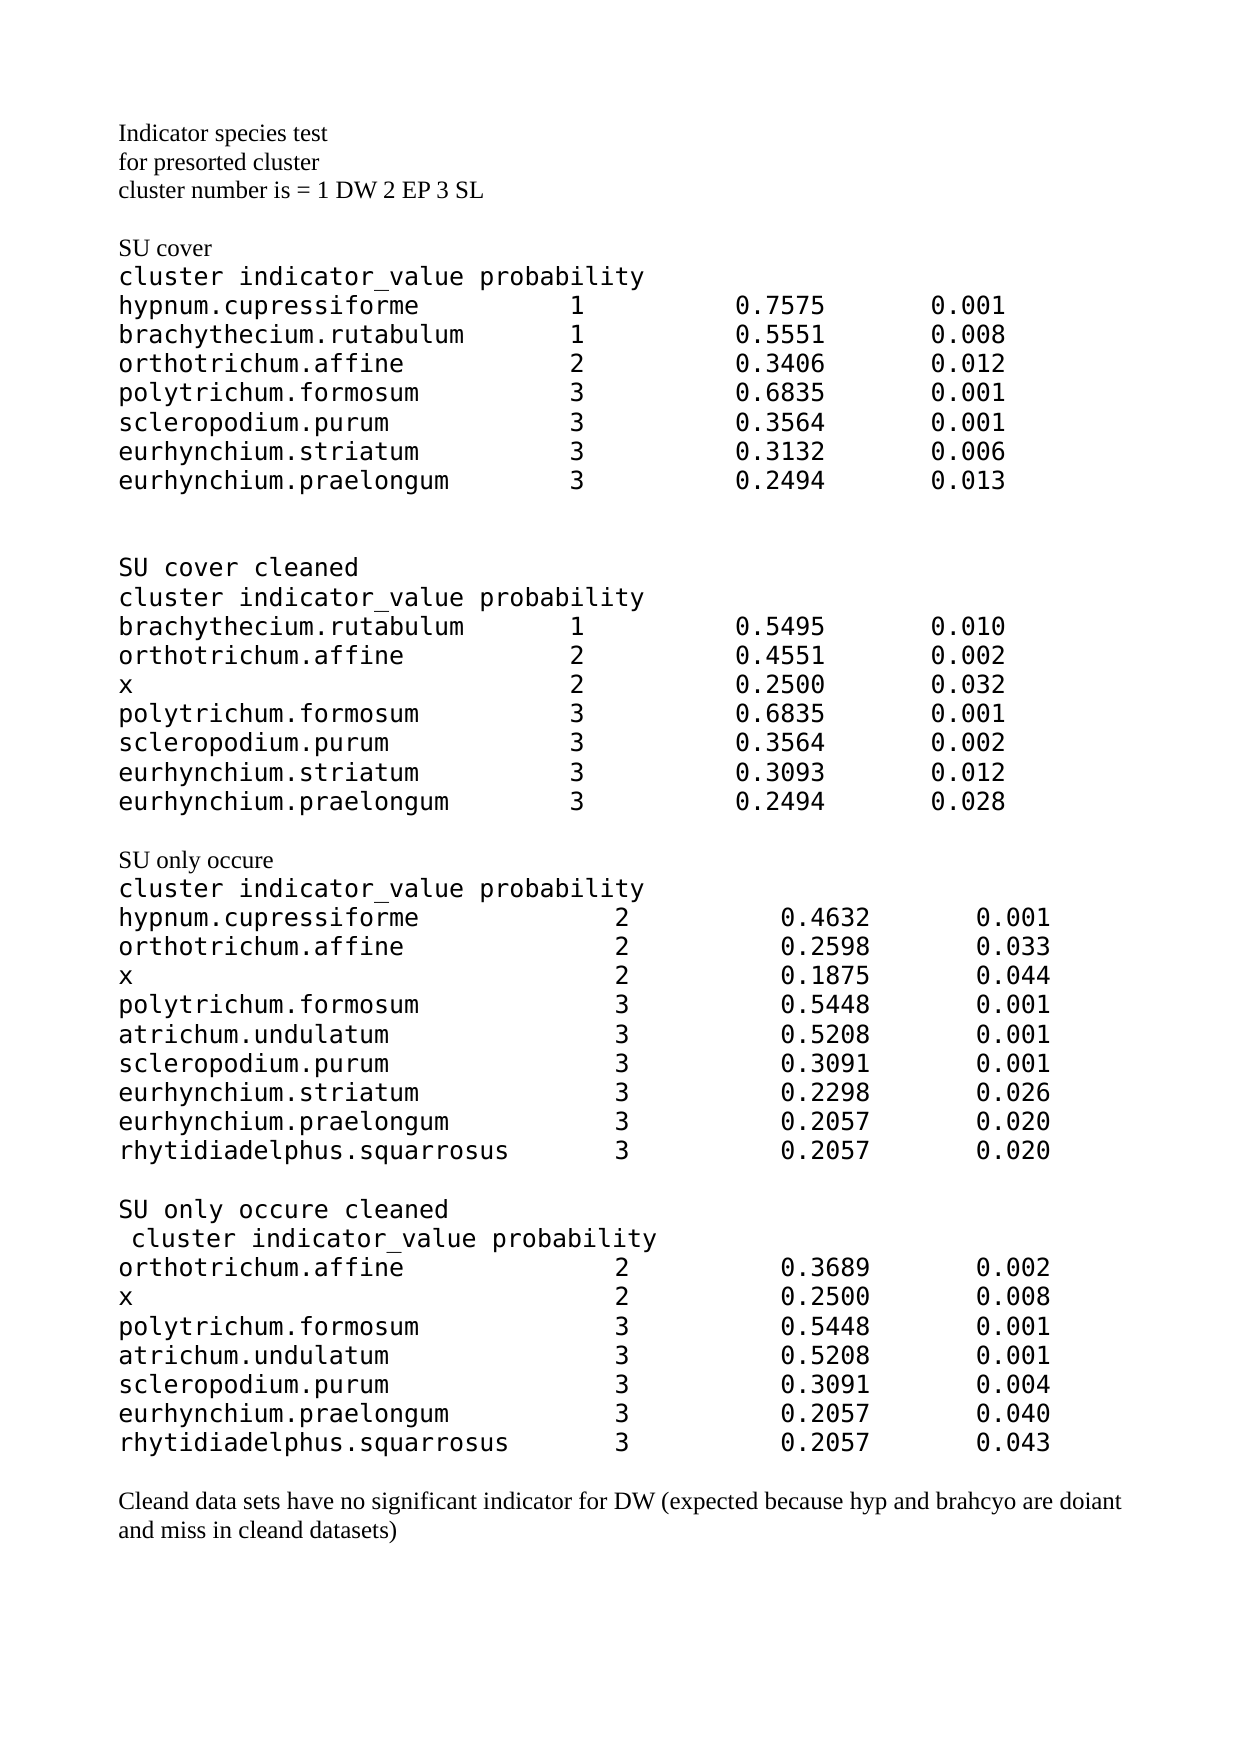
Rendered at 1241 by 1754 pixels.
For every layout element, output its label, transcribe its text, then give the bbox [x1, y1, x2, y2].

text rhytidiadelphus.squarrosus 3 0.2057 0.043 [118, 1428, 1122, 1458]
text SU only occure [118, 845, 1122, 874]
text polytrichum.formosum 3 0.5448 0.001 [118, 1312, 1122, 1341]
text x 2 0.2500 0.032 [118, 670, 1122, 699]
text atrichum.undulatum 3 0.5208 0.001 [118, 1020, 1122, 1049]
text hypnum.cupressiforme 1 0.7575 0.001 [118, 291, 1122, 320]
text eurhynchium.praelongum 3 0.2494 0.028 [118, 787, 1122, 816]
text hypnum.cupressiforme 2 0.4632 0.001 [118, 903, 1122, 932]
text cluster indicator_value probability [118, 583, 1122, 612]
text Indicator species test [118, 118, 1122, 147]
text atrichum.undulatum 3 0.5208 0.001 [118, 1341, 1122, 1370]
text scleropodium.purum 3 0.3564 0.001 [118, 408, 1122, 437]
text SU only occure cleaned [118, 1195, 1122, 1224]
text scleropodium.purum 3 0.3091 0.004 [118, 1370, 1122, 1399]
text SU cover [118, 233, 1122, 262]
text eurhynchium.praelongum 3 0.2057 0.040 [118, 1399, 1122, 1428]
text orthotrichum.affine 2 0.2598 0.033 [118, 932, 1122, 961]
text eurhynchium.striatum 3 0.3132 0.006 [118, 437, 1122, 466]
text cluster indicator_value probability [118, 1224, 1122, 1253]
text Cleand data sets have no significant indicator for DW (expected because hyp and brahcyo are doiant and miss in cleand datasets) [118, 1486, 1122, 1544]
text polytrichum.formosum 3 0.6835 0.001 [118, 699, 1122, 728]
text cluster indicator_value probability [118, 262, 1122, 291]
text rhytidiadelphus.squarrosus 3 0.2057 0.020 [118, 1136, 1122, 1166]
text polytrichum.formosum 3 0.5448 0.001 [118, 991, 1122, 1020]
text for presorted cluster [118, 147, 1122, 176]
text eurhynchium.praelongum 3 0.2494 0.013 [118, 466, 1122, 495]
text eurhynchium.praelongum 3 0.2057 0.020 [118, 1107, 1122, 1136]
text orthotrichum.affine 2 0.3689 0.002 [118, 1253, 1122, 1283]
text brachythecium.rutabulum 1 0.5551 0.008 [118, 320, 1122, 349]
text scleropodium.purum 3 0.3091 0.001 [118, 1049, 1122, 1078]
text brachythecium.rutabulum 1 0.5495 0.010 [118, 612, 1122, 641]
text polytrichum.formosum 3 0.6835 0.001 [118, 378, 1122, 408]
text cluster indicator_value probability [118, 874, 1122, 903]
text orthotrichum.affine 2 0.4551 0.002 [118, 641, 1122, 670]
text SU cover cleaned [118, 553, 1122, 583]
text x 2 0.1875 0.044 [118, 961, 1122, 991]
text eurhynchium.striatum 3 0.3093 0.012 [118, 758, 1122, 787]
text eurhynchium.striatum 3 0.2298 0.026 [118, 1078, 1122, 1107]
text orthotrichum.affine 2 0.3406 0.012 [118, 349, 1122, 378]
text cluster number is = 1 DW 2 EP 3 SL [118, 176, 1122, 204]
text x 2 0.2500 0.008 [118, 1283, 1122, 1312]
text scleropodium.purum 3 0.3564 0.002 [118, 728, 1122, 758]
